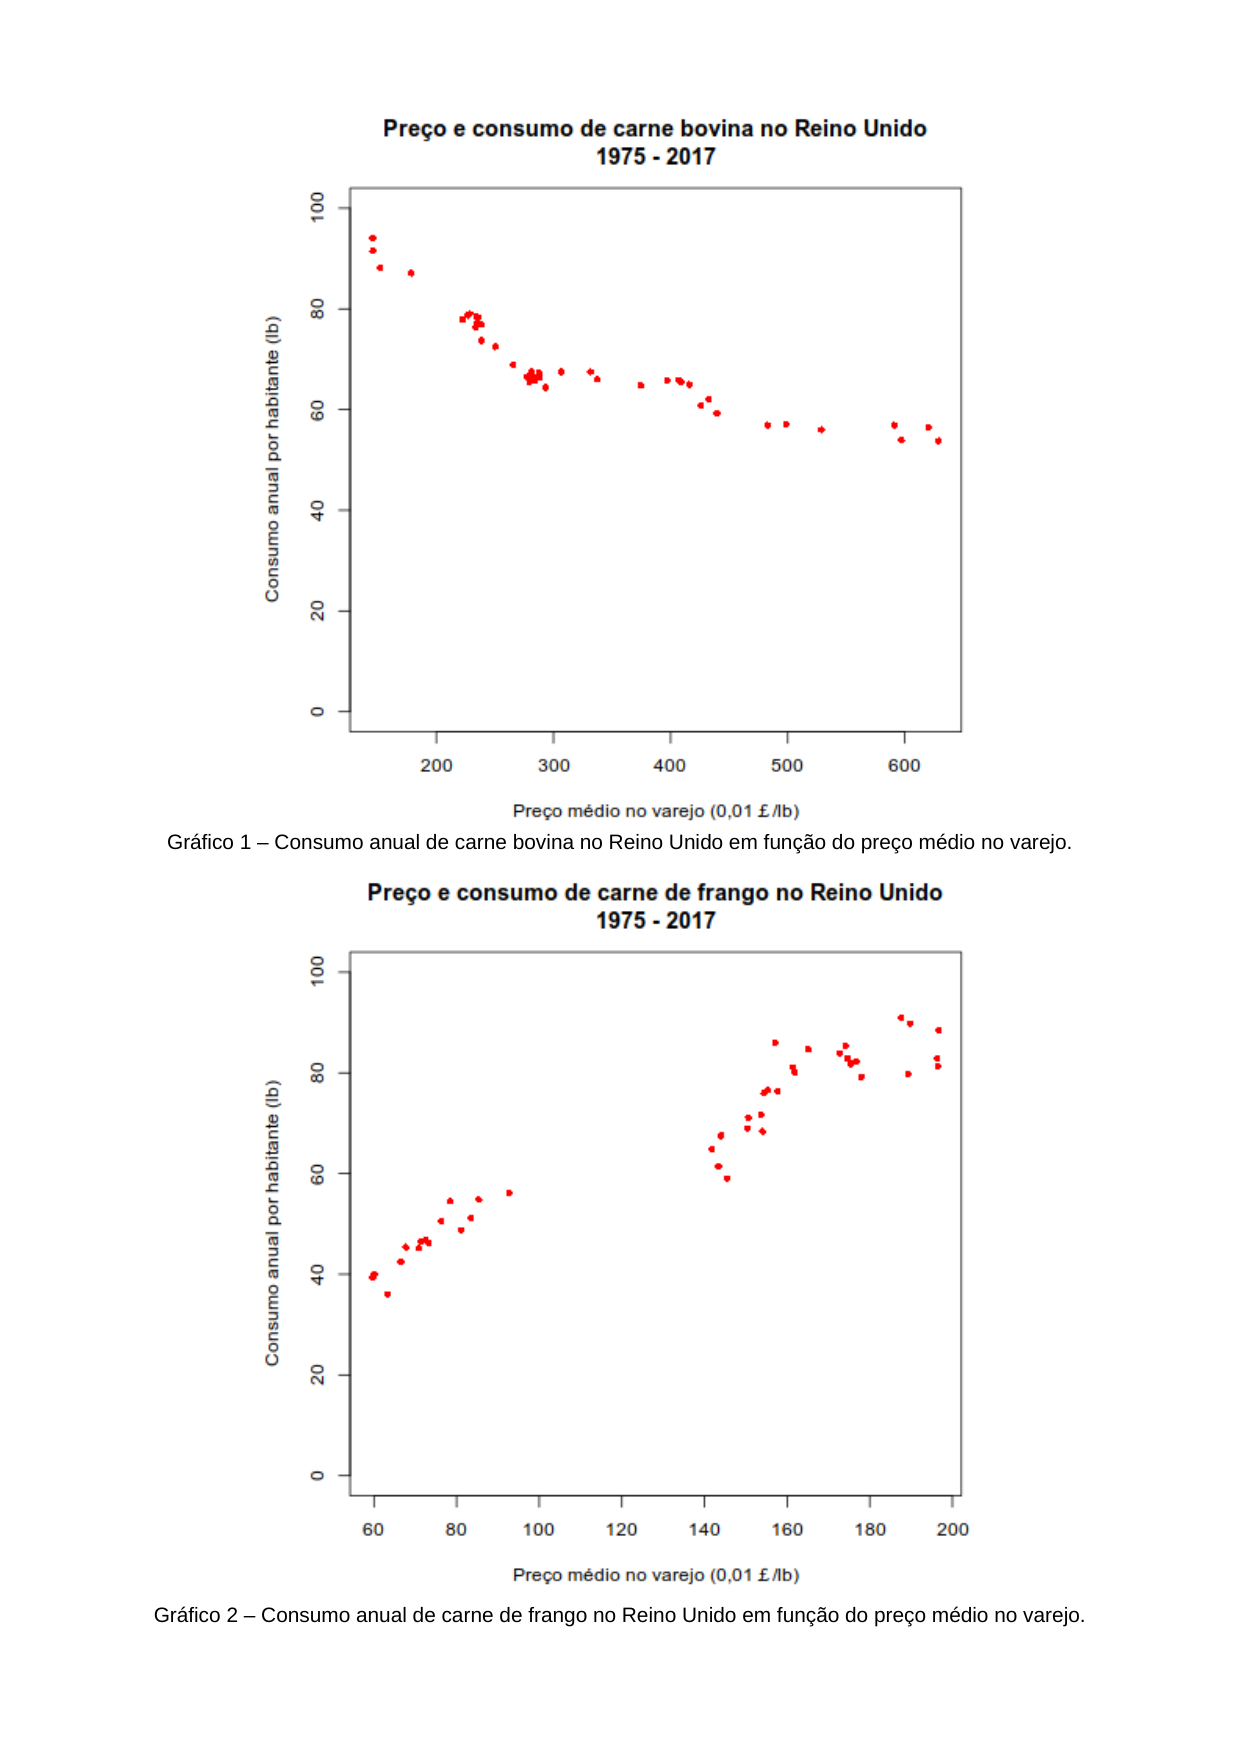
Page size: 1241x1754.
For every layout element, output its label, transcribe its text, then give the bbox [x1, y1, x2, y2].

text Gráfico 1 – Consumo anual de carne bovina no Reino Unido em função do preço médio no varejo. [118, 830, 1122, 854]
picture [258, 877, 982, 1603]
picture [258, 118, 982, 830]
text Gráfico 2 – Consumo anual de carne de frango no Reino Unido em função do preço médio no varejo. [118, 1603, 1122, 1627]
